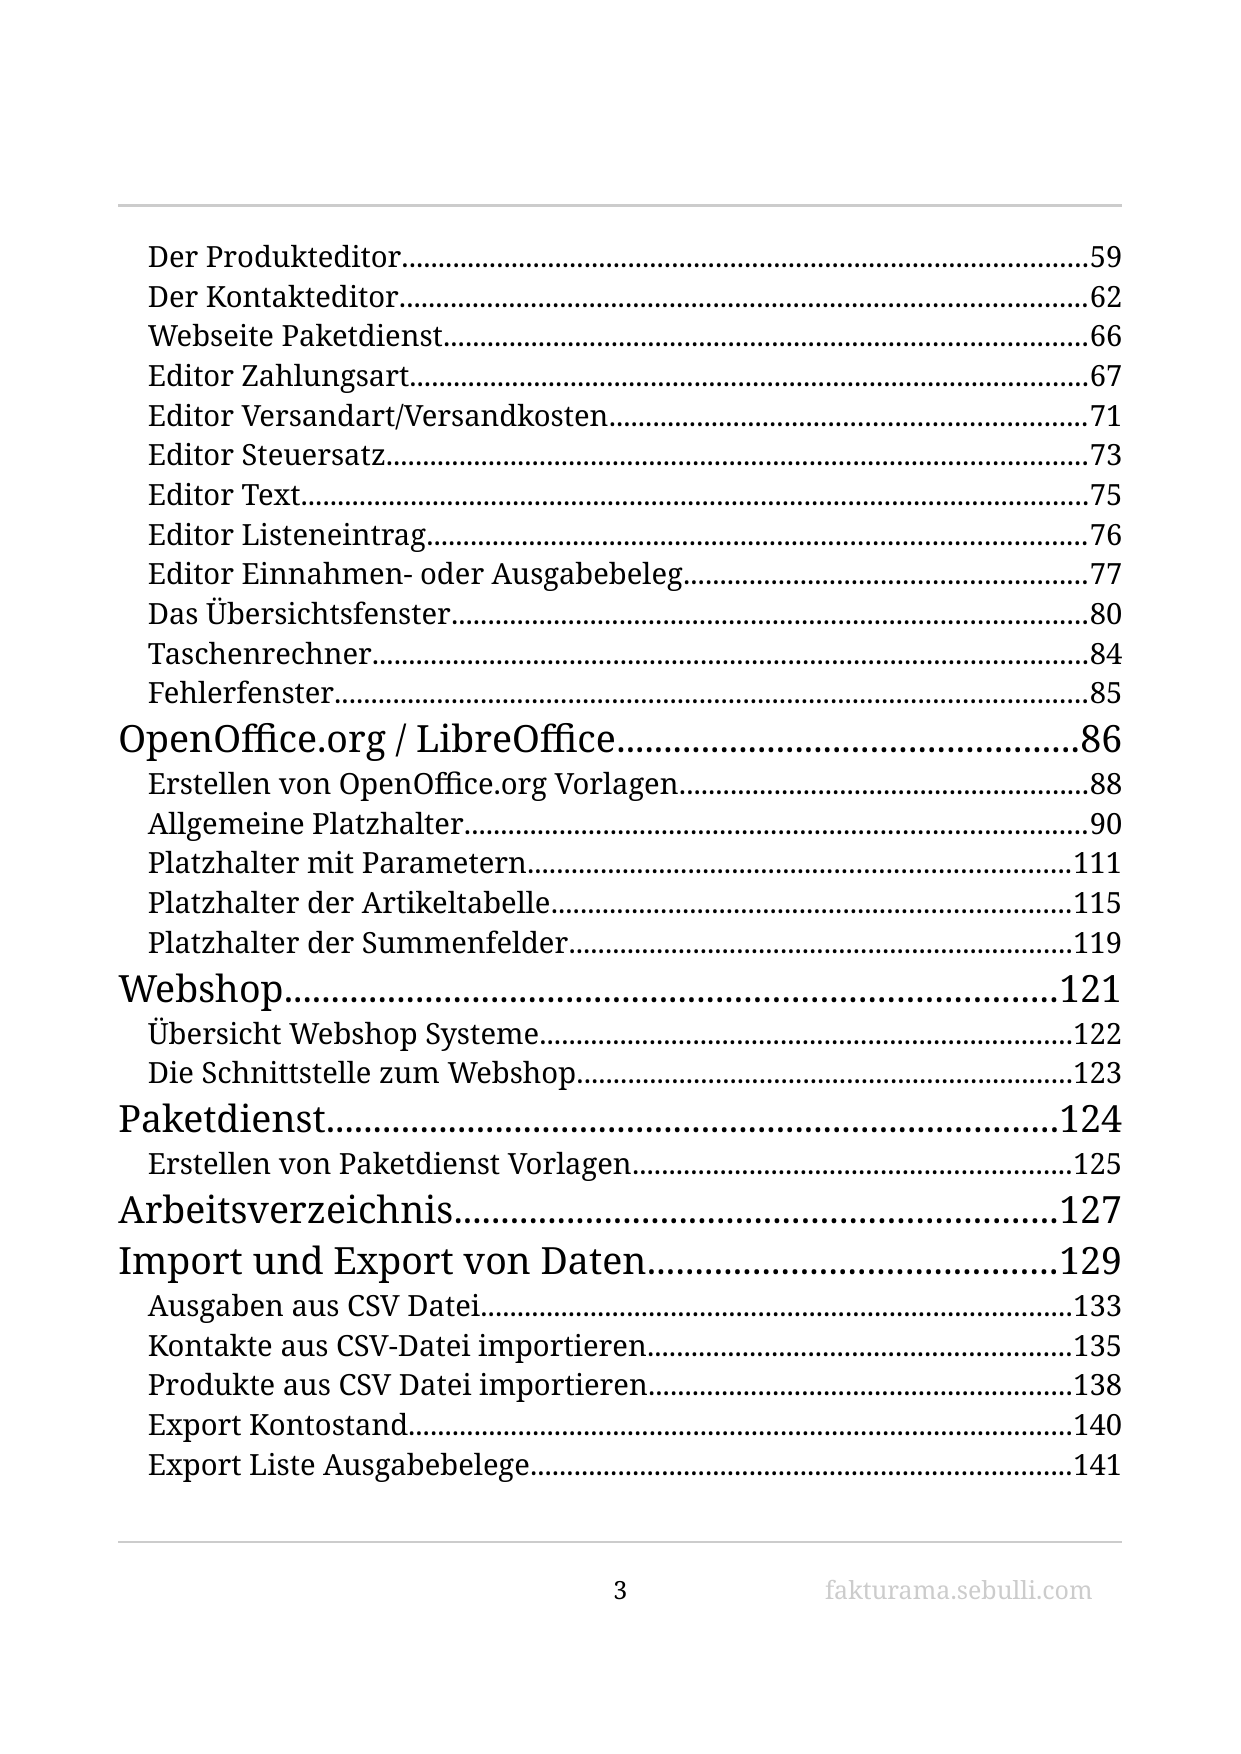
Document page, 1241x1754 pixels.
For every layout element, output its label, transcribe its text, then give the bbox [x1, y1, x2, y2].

text Erstellen von OpenOffice.org Vorlagen 88 [148, 763, 1122, 803]
text Der Produkteditor 59 [148, 236, 1122, 276]
text Editor Text 75 [148, 474, 1122, 514]
text Paketdienst 124 [118, 1092, 1122, 1143]
text Webseite Paketdienst 66 [148, 316, 1122, 355]
text Der Kontakteditor 62 [148, 276, 1122, 316]
text Arbeitsverzeichnis 127 [118, 1183, 1122, 1234]
text Allgemeine Platzhalter 90 [148, 803, 1122, 843]
text Editor Zahlungsart 67 [148, 355, 1122, 395]
text Platzhalter der Artikeltabelle 115 [148, 882, 1122, 922]
text Editor Versandart/Versandkosten 71 [148, 395, 1122, 434]
text Produkte aus CSV Datei importieren 138 [148, 1364, 1122, 1404]
text Erstellen von Paketdienst Vorlagen 125 [148, 1143, 1122, 1183]
text Das Übersichtsfenster 80 [148, 593, 1122, 633]
text Übersicht Webshop Systeme 122 [148, 1013, 1122, 1053]
text Taschenrechner 84 [148, 633, 1122, 673]
text Export Kontostand 140 [148, 1404, 1122, 1444]
text Editor Steuersatz 73 [148, 434, 1122, 474]
text Import und Export von Daten 129 [118, 1234, 1122, 1285]
text Kontakte aus CSV-Datei importieren 135 [148, 1325, 1122, 1364]
text Editor Listeneintrag 76 [148, 514, 1122, 554]
text OpenOffice.org / LibreOffice 86 [118, 712, 1122, 763]
text Platzhalter mit Parametern 111 [148, 843, 1122, 882]
text Editor Einnahmen- oder Ausgabebeleg 77 [148, 554, 1122, 593]
text Platzhalter der Summenfelder 119 [148, 922, 1122, 962]
text Fehlerfenster 85 [148, 673, 1122, 712]
text Export Liste Ausgabebelege 141 [148, 1444, 1122, 1483]
text Webshop 121 [118, 962, 1122, 1013]
text Die Schnittstelle zum Webshop 123 [148, 1053, 1122, 1092]
text Ausgaben aus CSV Datei 133 [148, 1285, 1122, 1325]
